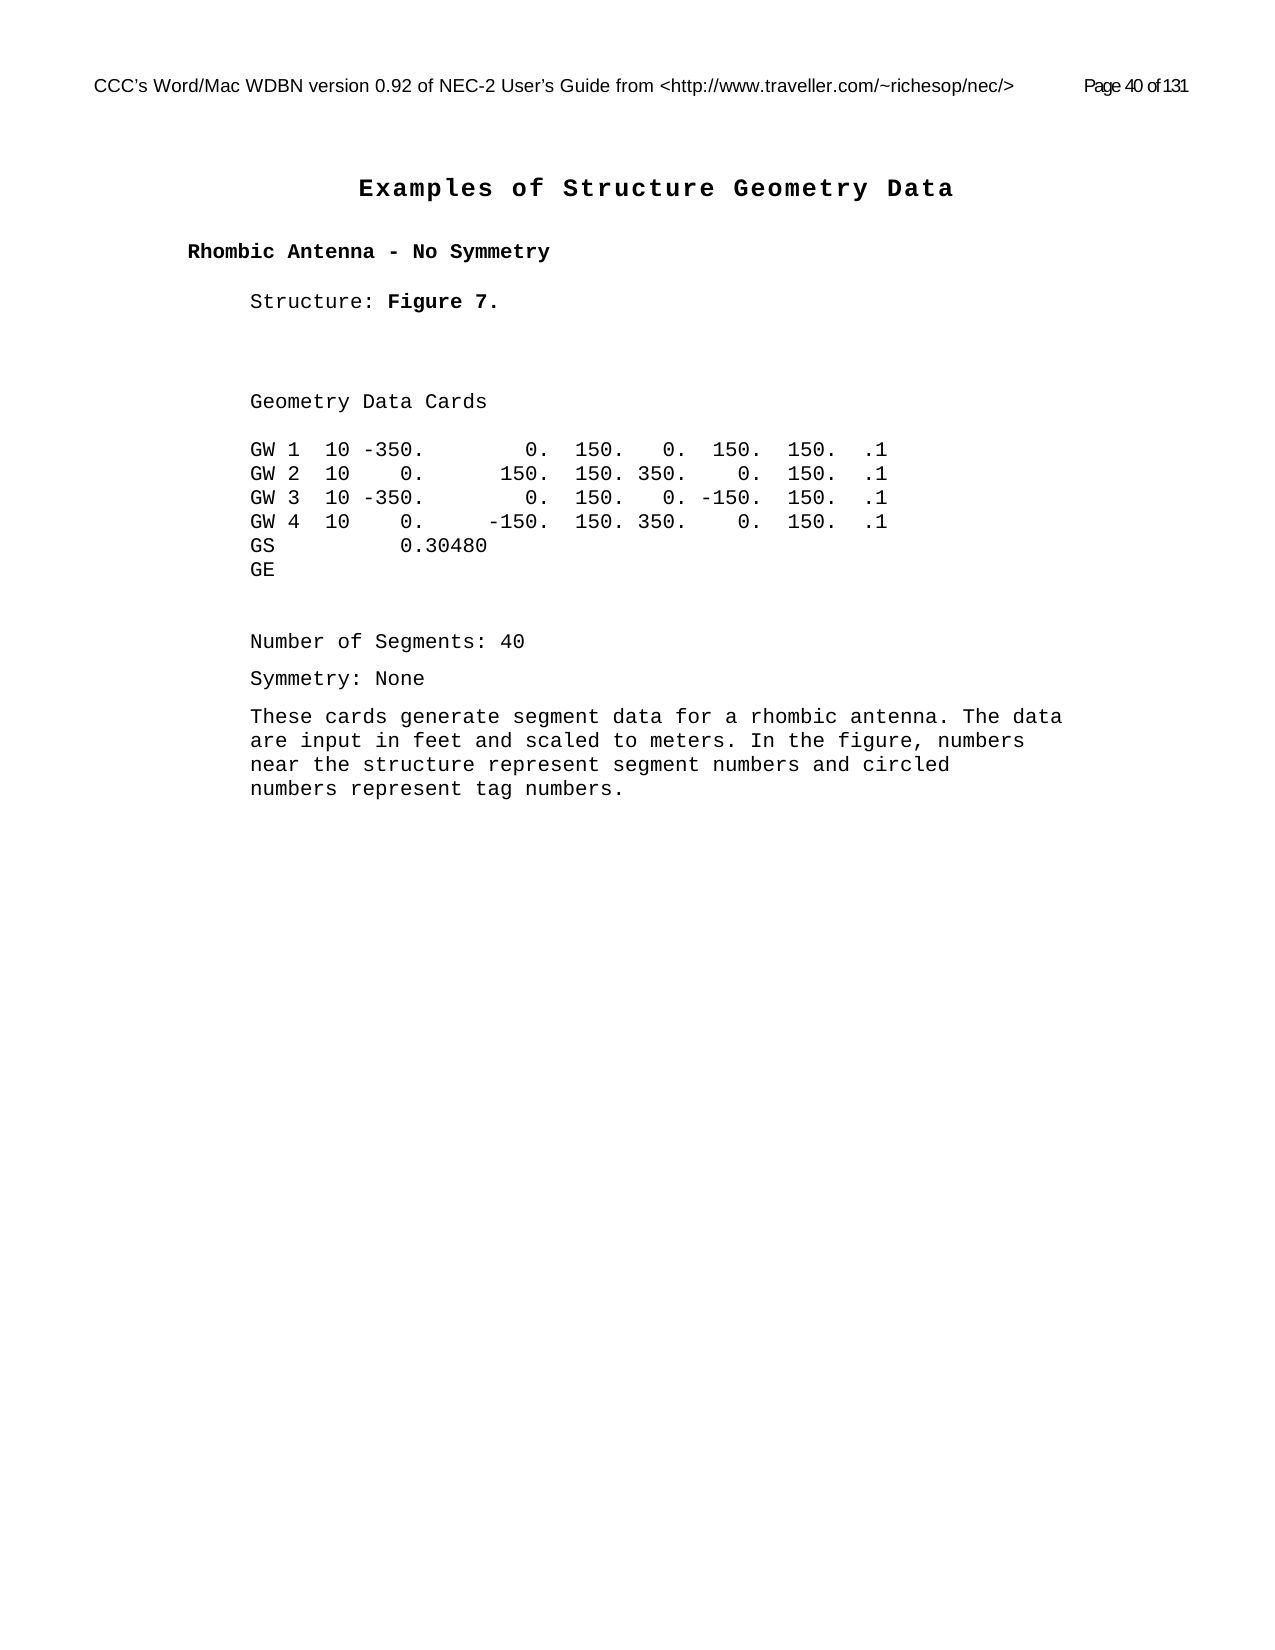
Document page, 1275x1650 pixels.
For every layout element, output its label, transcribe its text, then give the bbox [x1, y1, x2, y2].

text GW 2 10 0. 150. 150. 350. 0. 150. .1 [187, 463, 1181, 487]
text GW 3 10 -350. 0. 150. 0. -150. 150. .1 [187, 487, 1181, 511]
text GW 1 10 -350. 0. 150. 0. 150. 150. .1 [187, 439, 1181, 463]
text GE [187, 559, 1181, 583]
text numbers represent tag numbers. [187, 777, 1181, 801]
text Structure: Figure 7. [187, 265, 1181, 315]
text Examples of Structure Geometry Data [187, 175, 1125, 203]
text Symmetry: None [187, 654, 1181, 692]
text near the structure represent segment numbers and circled [187, 753, 1181, 777]
text GS 0.30480 [187, 535, 1181, 559]
text Geometry Data Cards [187, 377, 1181, 415]
text Number of Segments: 40 [187, 631, 1181, 654]
text are input in feet and scaled to meters. In the figure, numbers [187, 729, 1181, 753]
text Rhombic Antenna - No Symmetry [187, 241, 1181, 265]
text These cards generate segment data for a rhombic antenna. The data [187, 692, 1181, 729]
text GW 4 10 0. -150. 150. 350. 0. 150. .1 [187, 511, 1181, 535]
